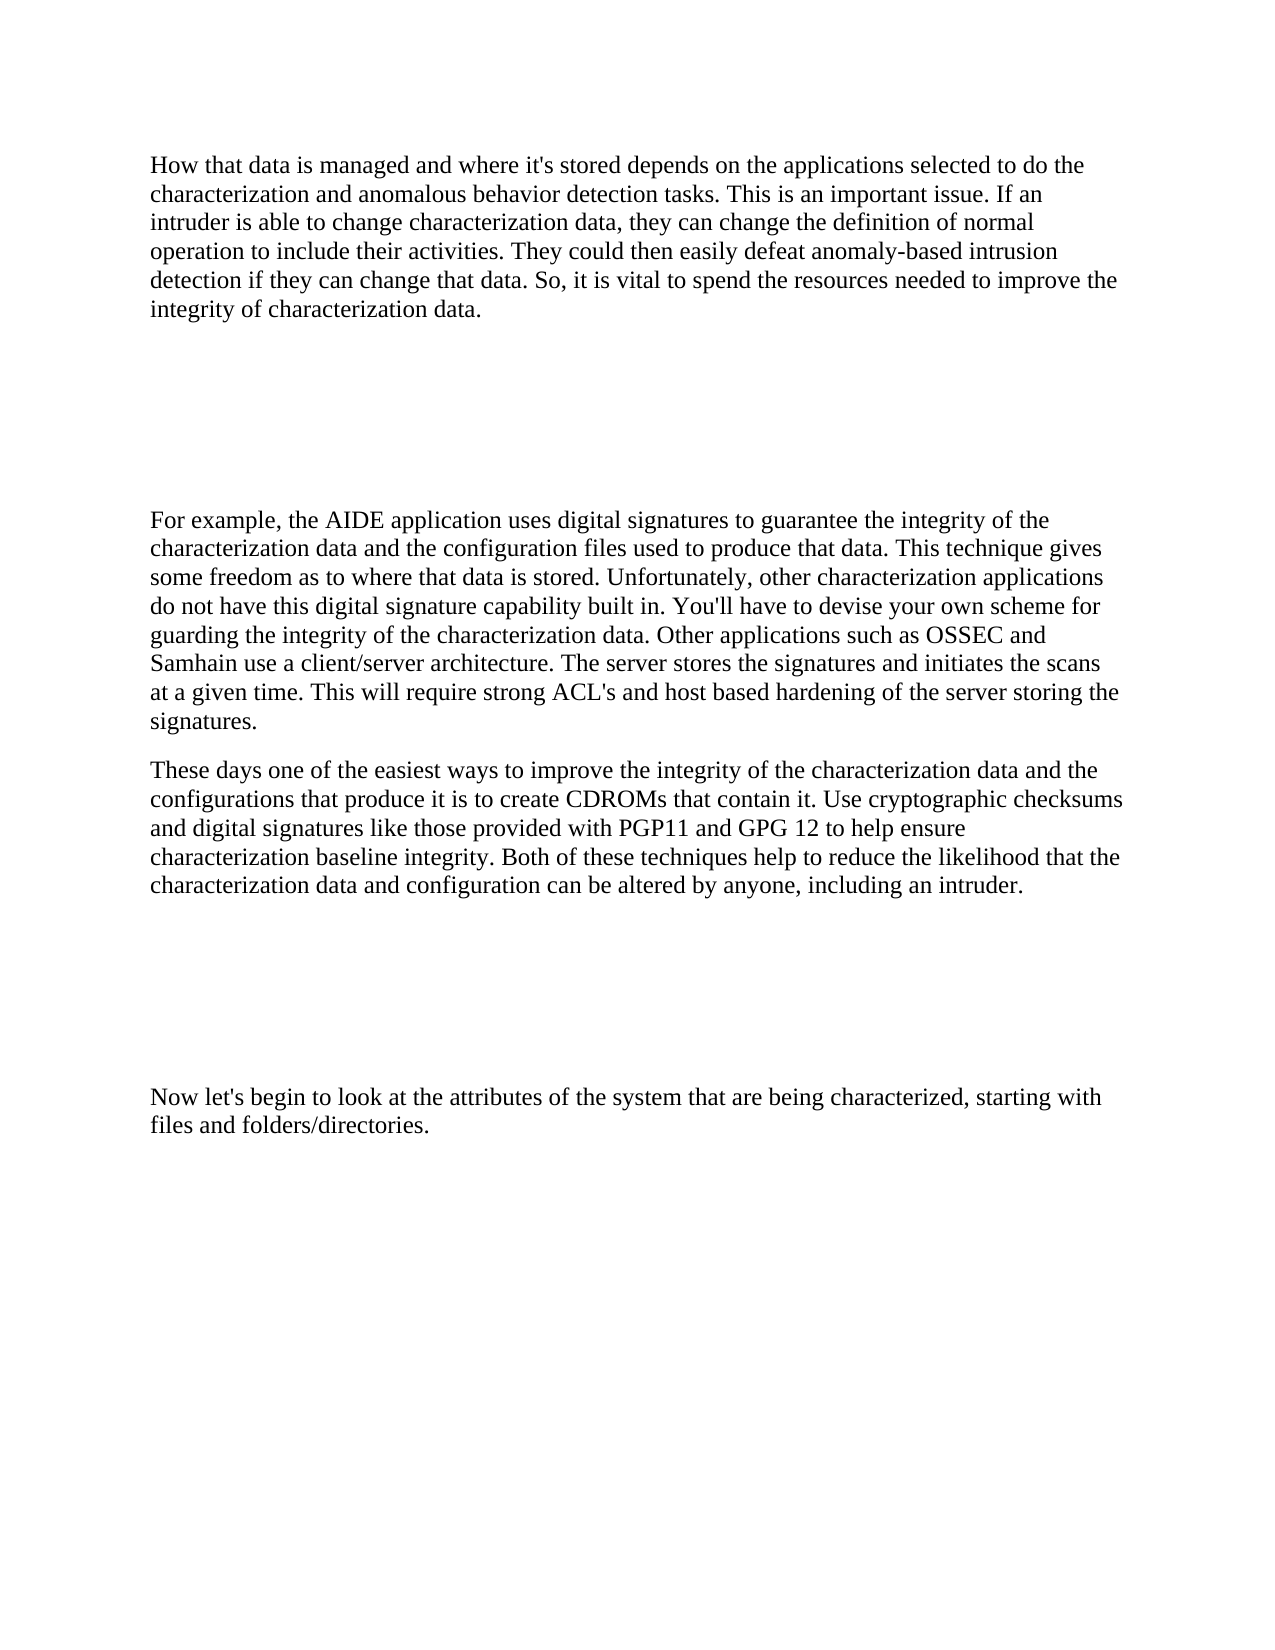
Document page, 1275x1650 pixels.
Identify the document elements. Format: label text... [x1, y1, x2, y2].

text How that data is managed and where it's stored depends on the applications selected to do the characterization and anomalous behavior detection tasks. This is an important issue. If an intruder is able to change characterization data, they can change the definition of normal operation to include their activities. They could then easily defeat anomaly-based intrusion detection if they can change that data. So, it is vital to spend the resources needed to improve the integrity of characterization data. [150, 150, 1125, 322]
text These days one of the easiest ways to improve the integrity of the characterization data and the configurations that produce it is to create CDROMs that contain it. Use cryptographic checksums and digital signatures like those provided with PGP11 and GPG 12 to help ensure characterization baseline integrity. Both of these techniques help to reduce the likelihood that the characterization data and configuration can be altered by anyone, including an intruder. [150, 756, 1125, 899]
text Now let's begin to look at the attributes of the system that are being characterized, starting with files and folders/directories. [150, 1082, 1125, 1139]
text For example, the AIDE application uses digital signatures to guarantee the integrity of the characterization data and the configuration files used to produce that data. This technique gives some freedom as to where that data is stored. Unfortunately, other characterization applications do not have this digital signature capability built in. You'll have to devise your own scheme for guarding the integrity of the characterization data. Other applications such as OSSEC and Samhain use a client/server architecture. The server stores the signatures and initiates the scans at a given time. This will require strong ACL's and host based hardening of the server storing the signatures. [150, 505, 1125, 735]
